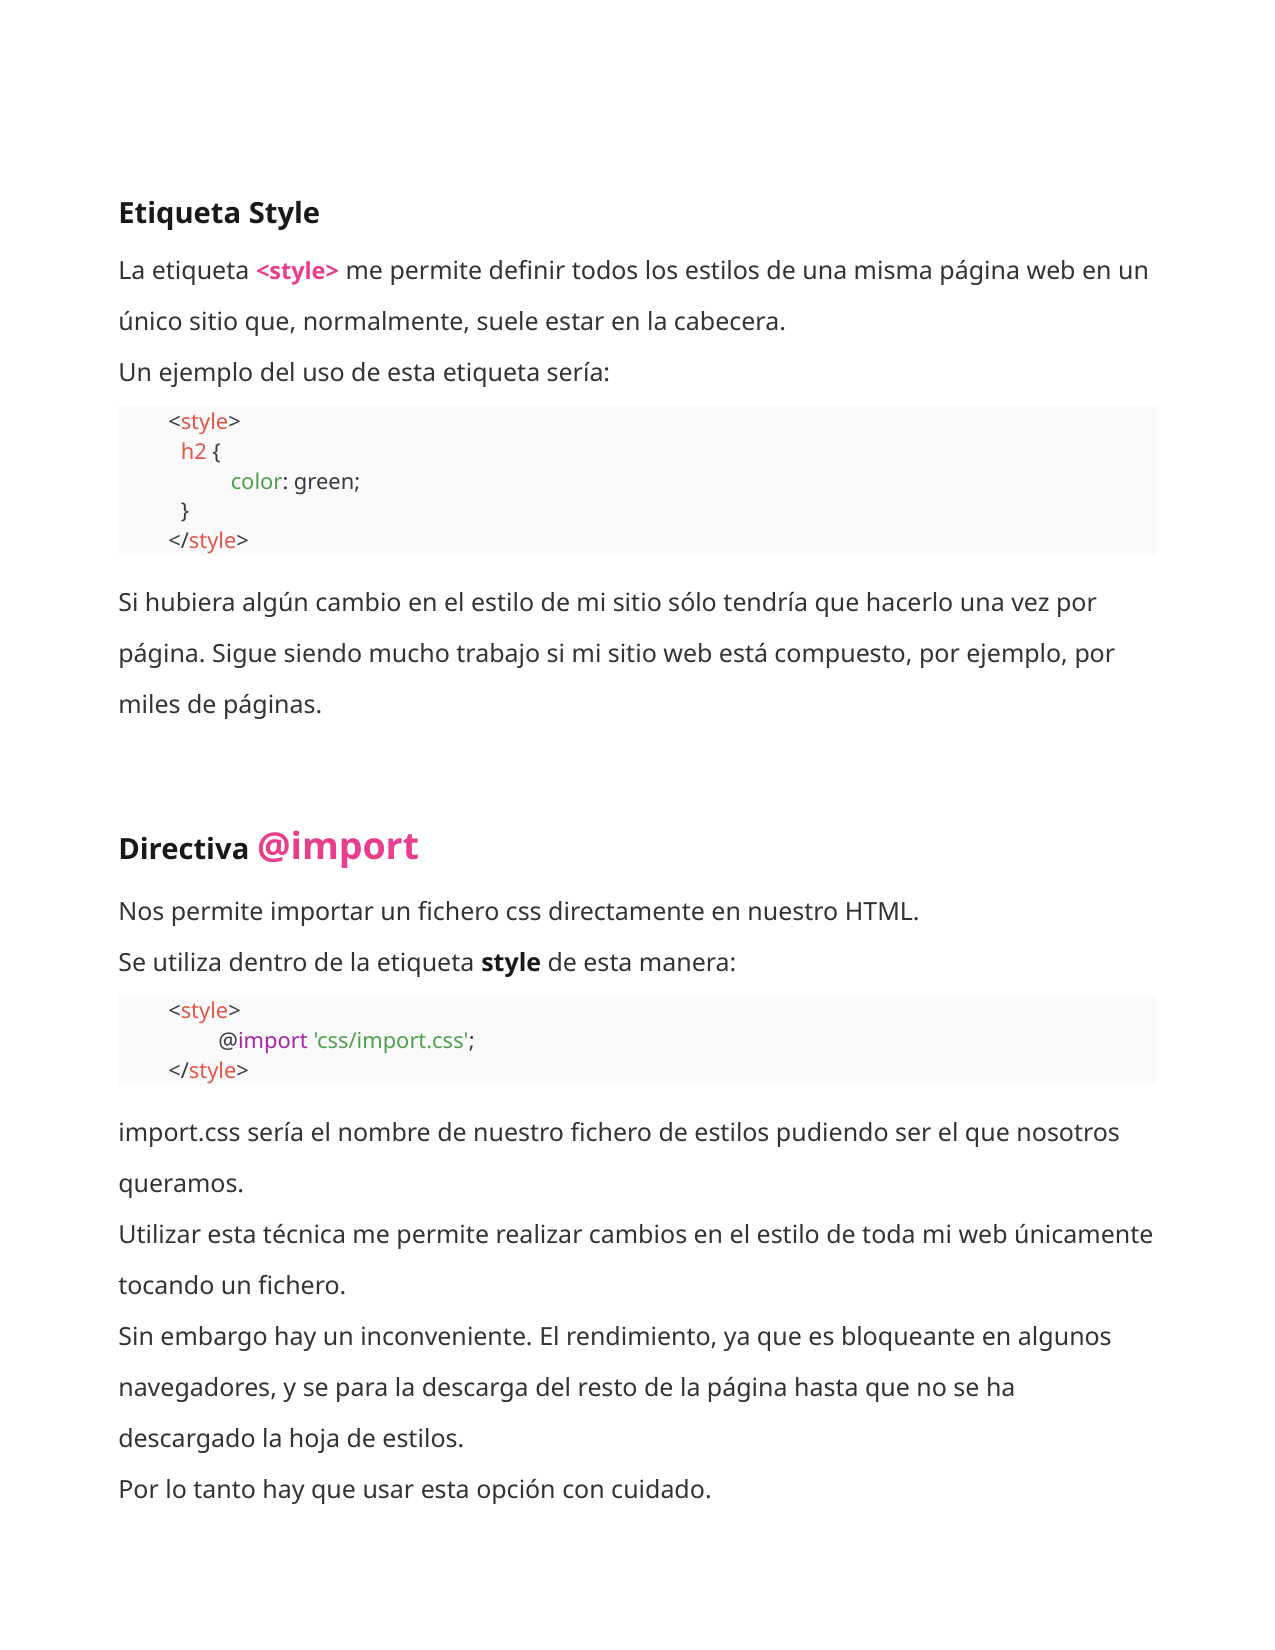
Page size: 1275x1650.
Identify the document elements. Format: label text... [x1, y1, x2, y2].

text Utilizar esta técnica me permite realizar cambios en el estilo de toda mi web únicamente tocando un fichero. [118, 1216, 1157, 1301]
text </style> [118, 525, 1157, 555]
text Por lo tanto hay que usar esta opción con cuidado. [118, 1471, 1157, 1506]
text </style> [118, 1055, 1157, 1085]
subtitle Etiqueta Style [118, 193, 1157, 232]
subtitle Directiva @import [118, 819, 1157, 871]
text <style> [118, 995, 1157, 1025]
text color: green; [118, 466, 1157, 495]
text @import 'css/import.css'; [118, 1025, 1157, 1055]
text La etiqueta <style> me permite definir todos los estilos de una misma página web en un único sitio que, normalmente, suele estar en la cabecera. [118, 253, 1157, 338]
text Sin embargo hay un inconveniente. El rendimiento, ya que es bloqueante en algunos navegadores, y se para la descarga del resto de la página hasta que no se ha descargado la hoja de estilos. [118, 1318, 1157, 1454]
text Se utiliza dentro de la etiqueta style de esta manera: [118, 944, 1157, 978]
text <style> [118, 406, 1157, 436]
text Nos permite importar un fichero css directamente en nuestro HTML. [118, 893, 1157, 927]
text h2 { [118, 436, 1157, 466]
text Si hubiera algún cambio en el estilo de mi sitio sólo tendría que hacerlo una vez por página. Sigue siendo mucho trabajo si mi sitio web está compuesto, por ejemplo, por miles de páginas. [118, 584, 1157, 721]
text } [118, 495, 1157, 525]
text Un ejemplo del uso de esta etiqueta sería: [118, 355, 1157, 389]
text import.css sería el nombre de nuestro fichero de estilos pudiendo ser el que nosotros queramos. [118, 1114, 1157, 1199]
